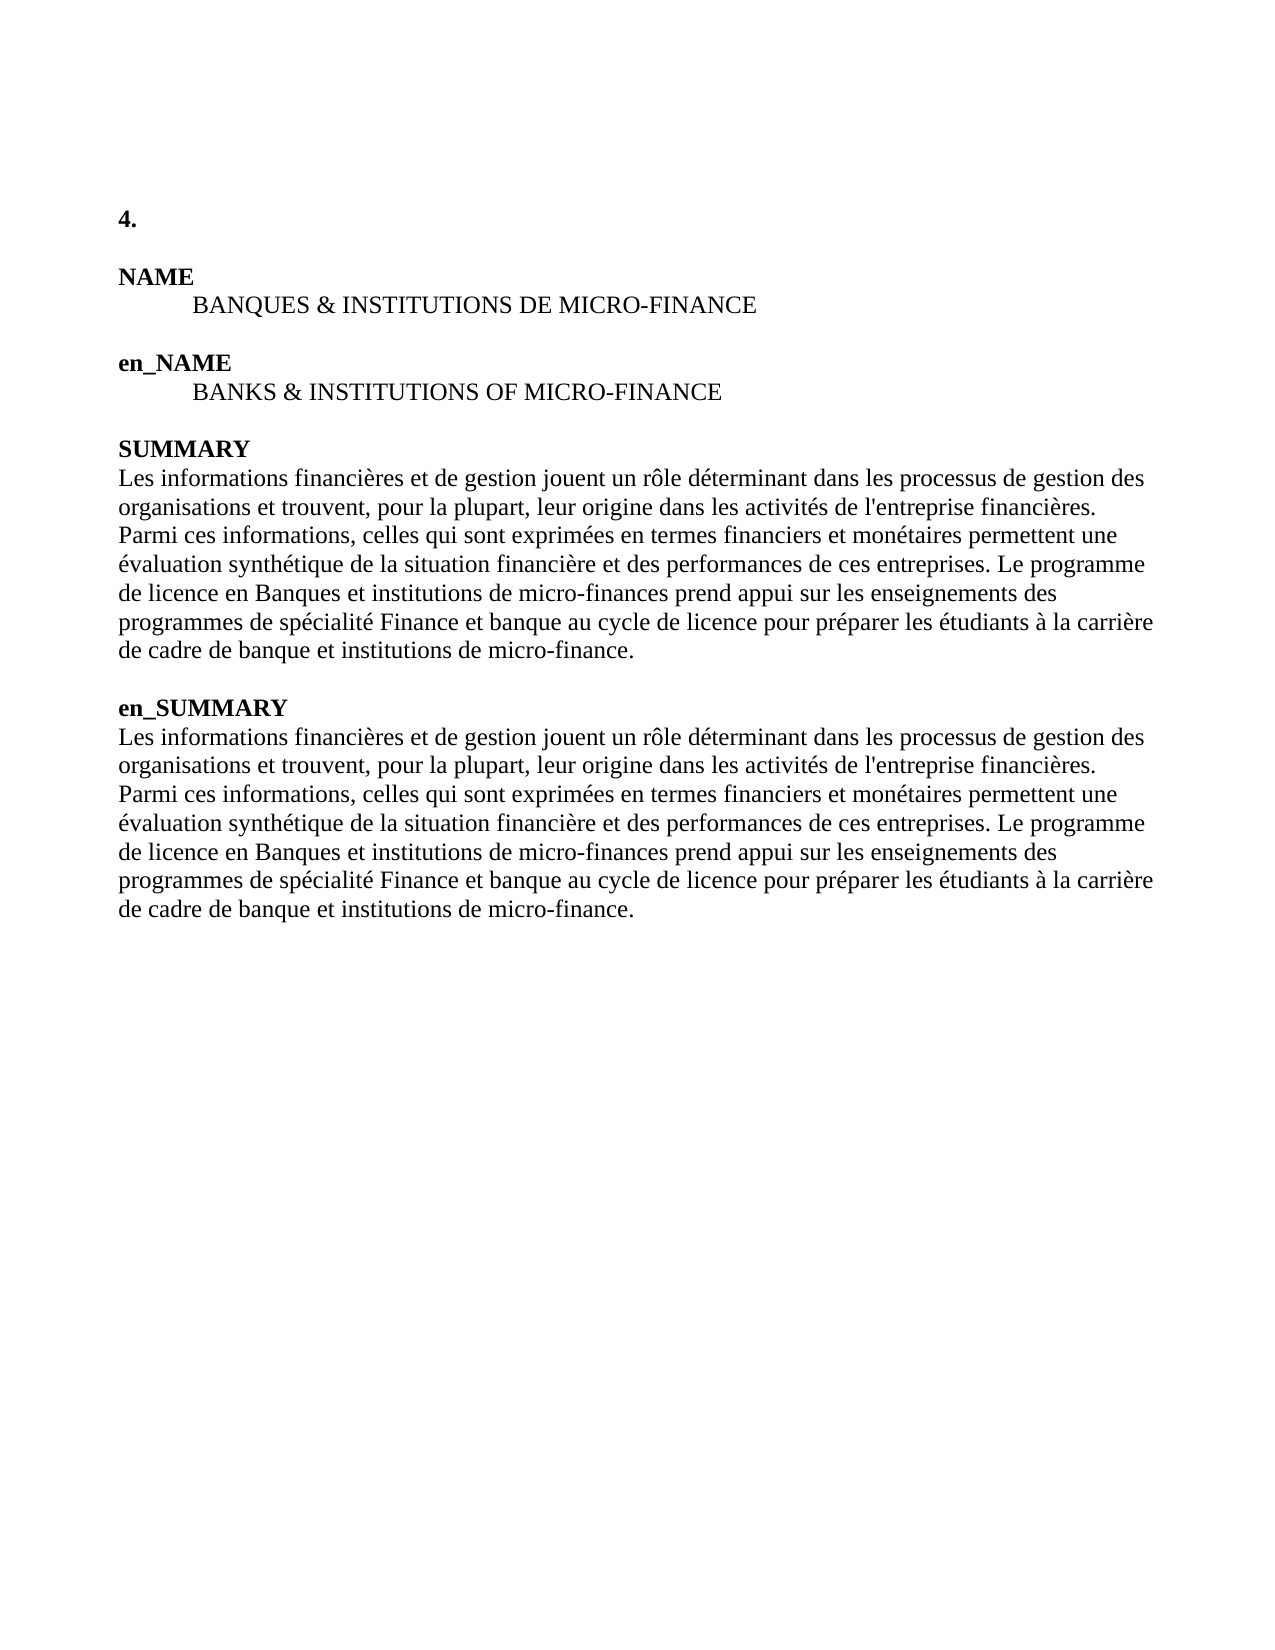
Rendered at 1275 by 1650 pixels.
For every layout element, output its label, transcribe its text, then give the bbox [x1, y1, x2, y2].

text Les informations financières et de gestion jouent un rôle déterminant dans les processus de gestion des organisations et trouvent, pour la plupart, leur origine dans les activités de l'entreprise financières. Parmi ces informations, celles qui sont exprimées en termes financiers et monétaires permettent une évaluation synthétique de la situation financière et des performances de ces entreprises. Le programme de licence en Banques et institutions de micro-finances prend appui sur les enseignements des programmes de spécialité Finance et banque au cycle de licence pour préparer les étudiants à la carrière de cadre de banque et institutions de micro-finance. [118, 463, 1157, 664]
text BANQUES & INSTITUTIONS DE MICRO-FINANCE [118, 291, 1157, 319]
text SUMMARY [118, 434, 1157, 463]
text NAME [118, 262, 1157, 291]
text Les informations financières et de gestion jouent un rôle déterminant dans les processus de gestion des organisations et trouvent, pour la plupart, leur origine dans les activités de l'entreprise financières. Parmi ces informations, celles qui sont exprimées en termes financiers et monétaires permettent une évaluation synthétique de la situation financière et des performances de ces entreprises. Le programme de licence en Banques et institutions de micro-finances prend appui sur les enseignements des programmes de spécialité Finance et banque au cycle de licence pour préparer les étudiants à la carrière de cadre de banque et institutions de micro-finance. [118, 722, 1157, 923]
text BANKS & INSTITUTIONS OF MICRO-FINANCE [118, 377, 1157, 406]
text en_NAME [118, 348, 1157, 377]
text 4. [118, 204, 1157, 233]
text en_SUMMARY [118, 693, 1157, 722]
